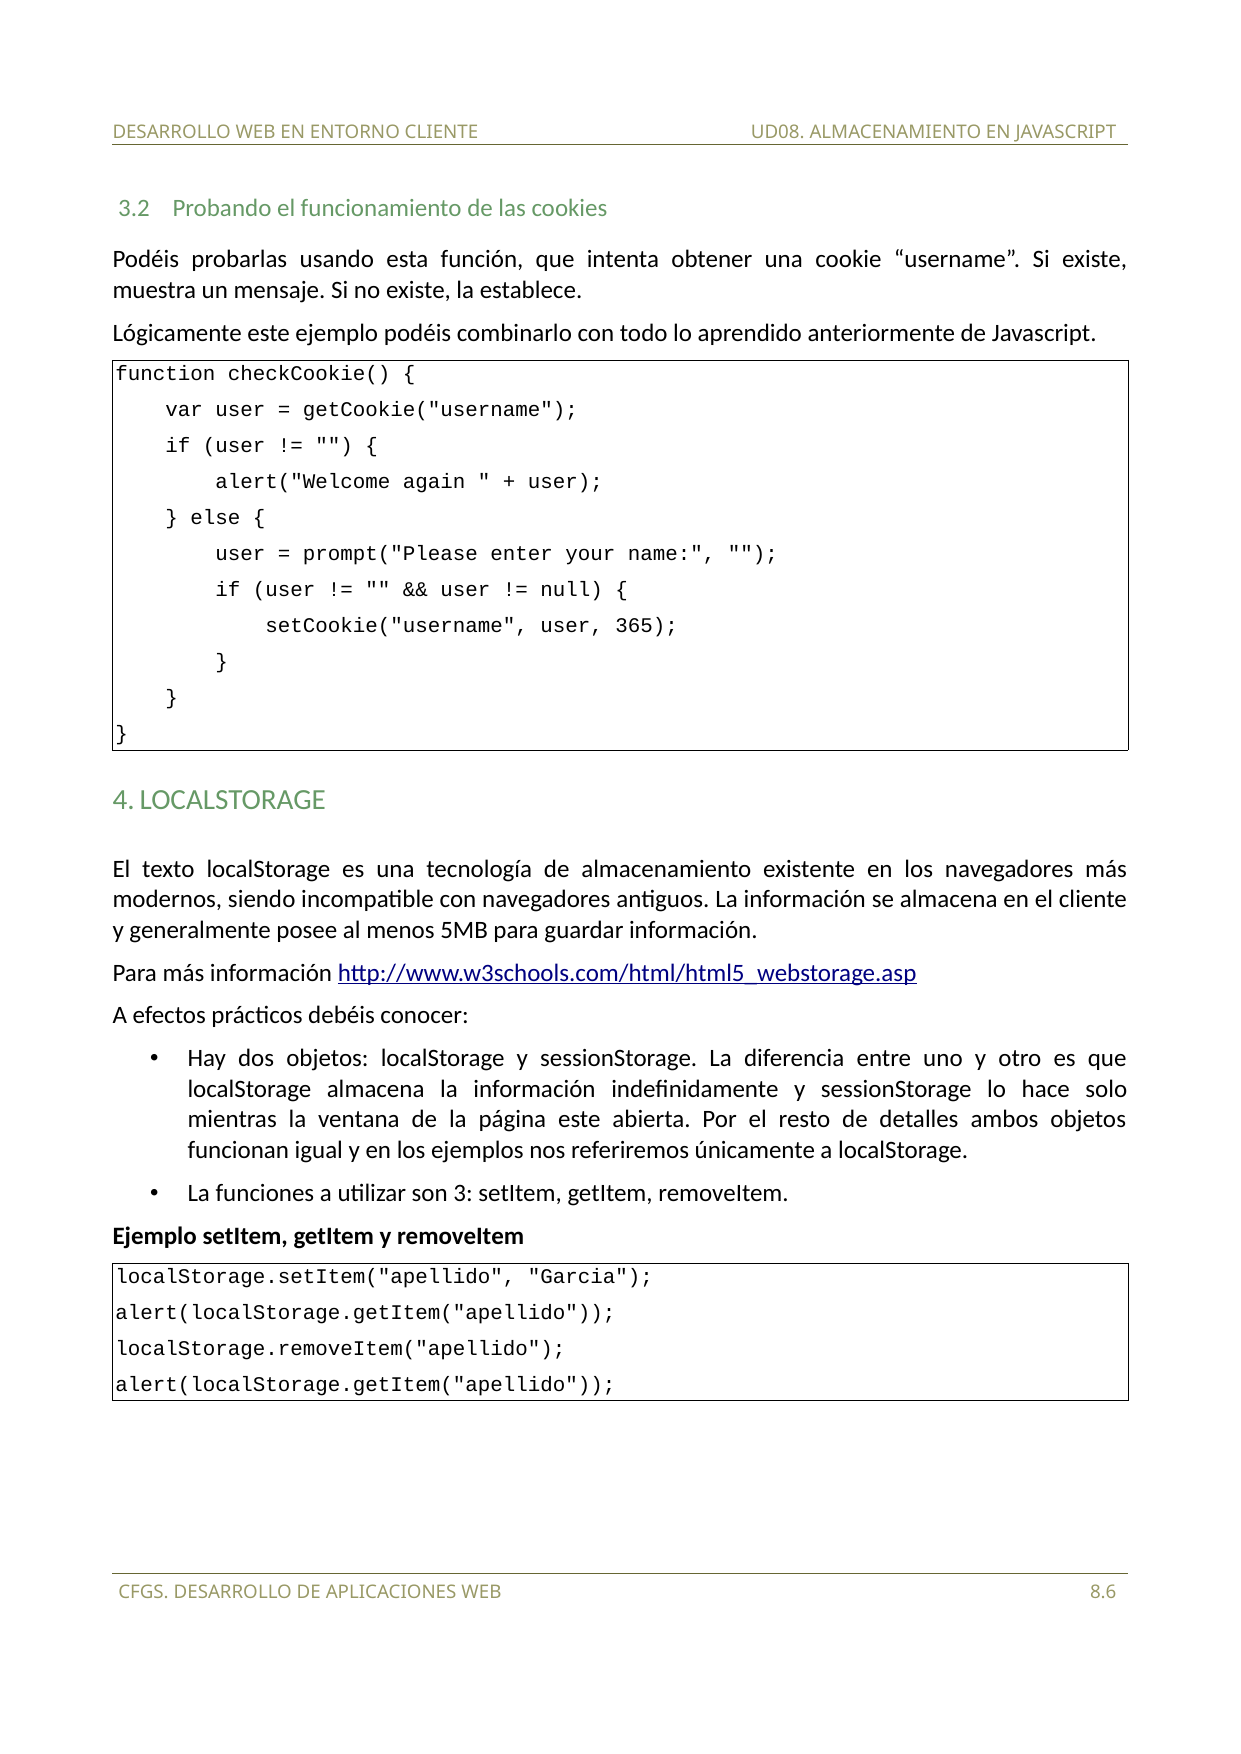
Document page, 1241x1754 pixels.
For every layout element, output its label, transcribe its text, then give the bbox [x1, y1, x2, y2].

text user = prompt("Please enter your name:", ""); [113, 540, 1128, 567]
text var user = getCookie("username"); [113, 396, 1128, 422]
text alert("Welcome again " + user); [113, 468, 1128, 494]
text El texto localStorage es una tecnología de almacenamiento existente en los navegadores más modernos, siendo incompatible con navegadores antiguos. La información se almacena en el cliente y generalmente posee al menos 5MB para guardar información. [112, 853, 1128, 944]
text alert(localStorage.getItem("apellido")); [113, 1371, 1128, 1400]
text } [113, 648, 1128, 675]
text localStorage.setItem("apellido", "Garcia"); [113, 1264, 1128, 1289]
text localStorage.removeItem("apellido"); [113, 1335, 1128, 1362]
text function checkCookie() { [113, 361, 1128, 386]
text } [113, 720, 1128, 750]
list Hay dos objetos: localStorage y sessionStorage. La diferencia entre uno y otro es que localStorage almacena la información indefinidamente y sessionStorage lo hace solo mientras la ventana de la página este abierta. Por el resto de detalles ambos objetos funcionan igual y en los ejemplos nos referiremos únicamente a localStorage. [150, 1042, 1128, 1164]
text Para más información http://www.w3schools.com/html/html5_webstorage.asp [112, 957, 1128, 987]
text A efectos prácticos debéis conocer: [112, 999, 1128, 1030]
text Podéis probarlas usando esta función, que intenta obtener una cookie “username”. Si existe, muestra un mensaje. Si no existe, la establece. [112, 243, 1128, 304]
text alert(localStorage.getItem("apellido")); [113, 1299, 1128, 1326]
text Ejemplo setItem, getItem y removeItem [112, 1220, 1128, 1250]
subtitle Probando el funcionamiento de las cookies [112, 192, 1128, 223]
text if (user != "" && user != null) { [113, 576, 1128, 603]
text if (user != "") { [113, 432, 1128, 458]
list La funciones a utilizar son 3: setItem, getItem, removeItem. [150, 1177, 1128, 1207]
text } else { [113, 504, 1128, 531]
text } [113, 684, 1128, 711]
text setCookie("username", user, 365); [113, 612, 1128, 639]
subtitle localStorage [112, 781, 1128, 817]
text Lógicamente este ejemplo podéis combinarlo con todo lo aprendido anteriormente de Javascript. [112, 317, 1128, 347]
